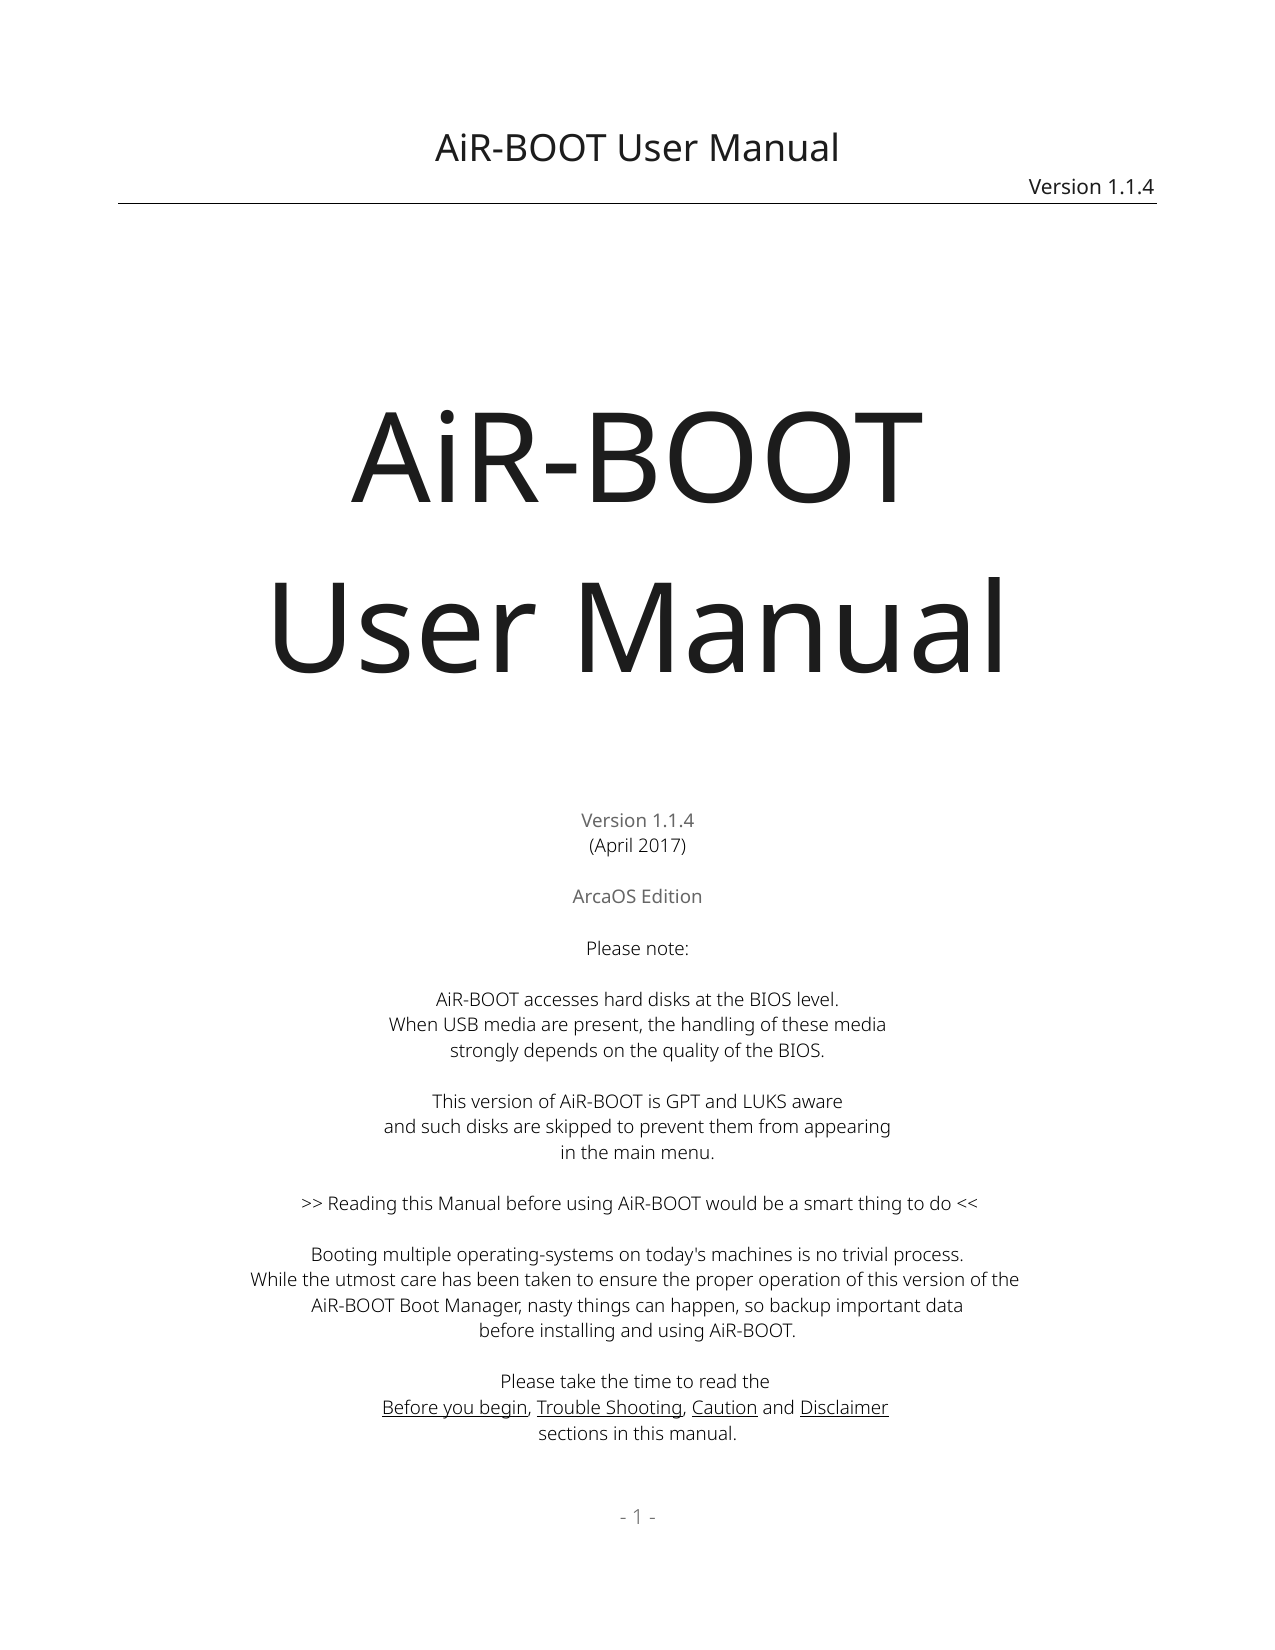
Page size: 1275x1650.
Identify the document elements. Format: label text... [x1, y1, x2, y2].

text Version 1.1.4 (April 2017) ArcaOS Edition Please note: AiR-BOOT accesses hard disks at the BIOS level. When USB media are present, the handling of these media strongly depends on the quality of the BIOS. This version of AiR-BOOT is GPT and LUKS aware and such disks are skipped to prevent them from appearing in the main menu. >> Reading this Manual before using AiR-BOOT would be a smart thing to do << Booting multiple operating-systems on today's machines is no trivial process. While the utmost care has been taken to ensure the proper operation of this version of the AiR-BOOT Boot Manager, nasty things can happen, so backup important data before installing and using AiR-BOOT. Please take the time to read the Before you begin, Trouble Shooting, Caution and Disclaimer sections in this manual. [118, 807, 1157, 1471]
subtitle AiR-BOOT User Manual [118, 369, 1157, 709]
